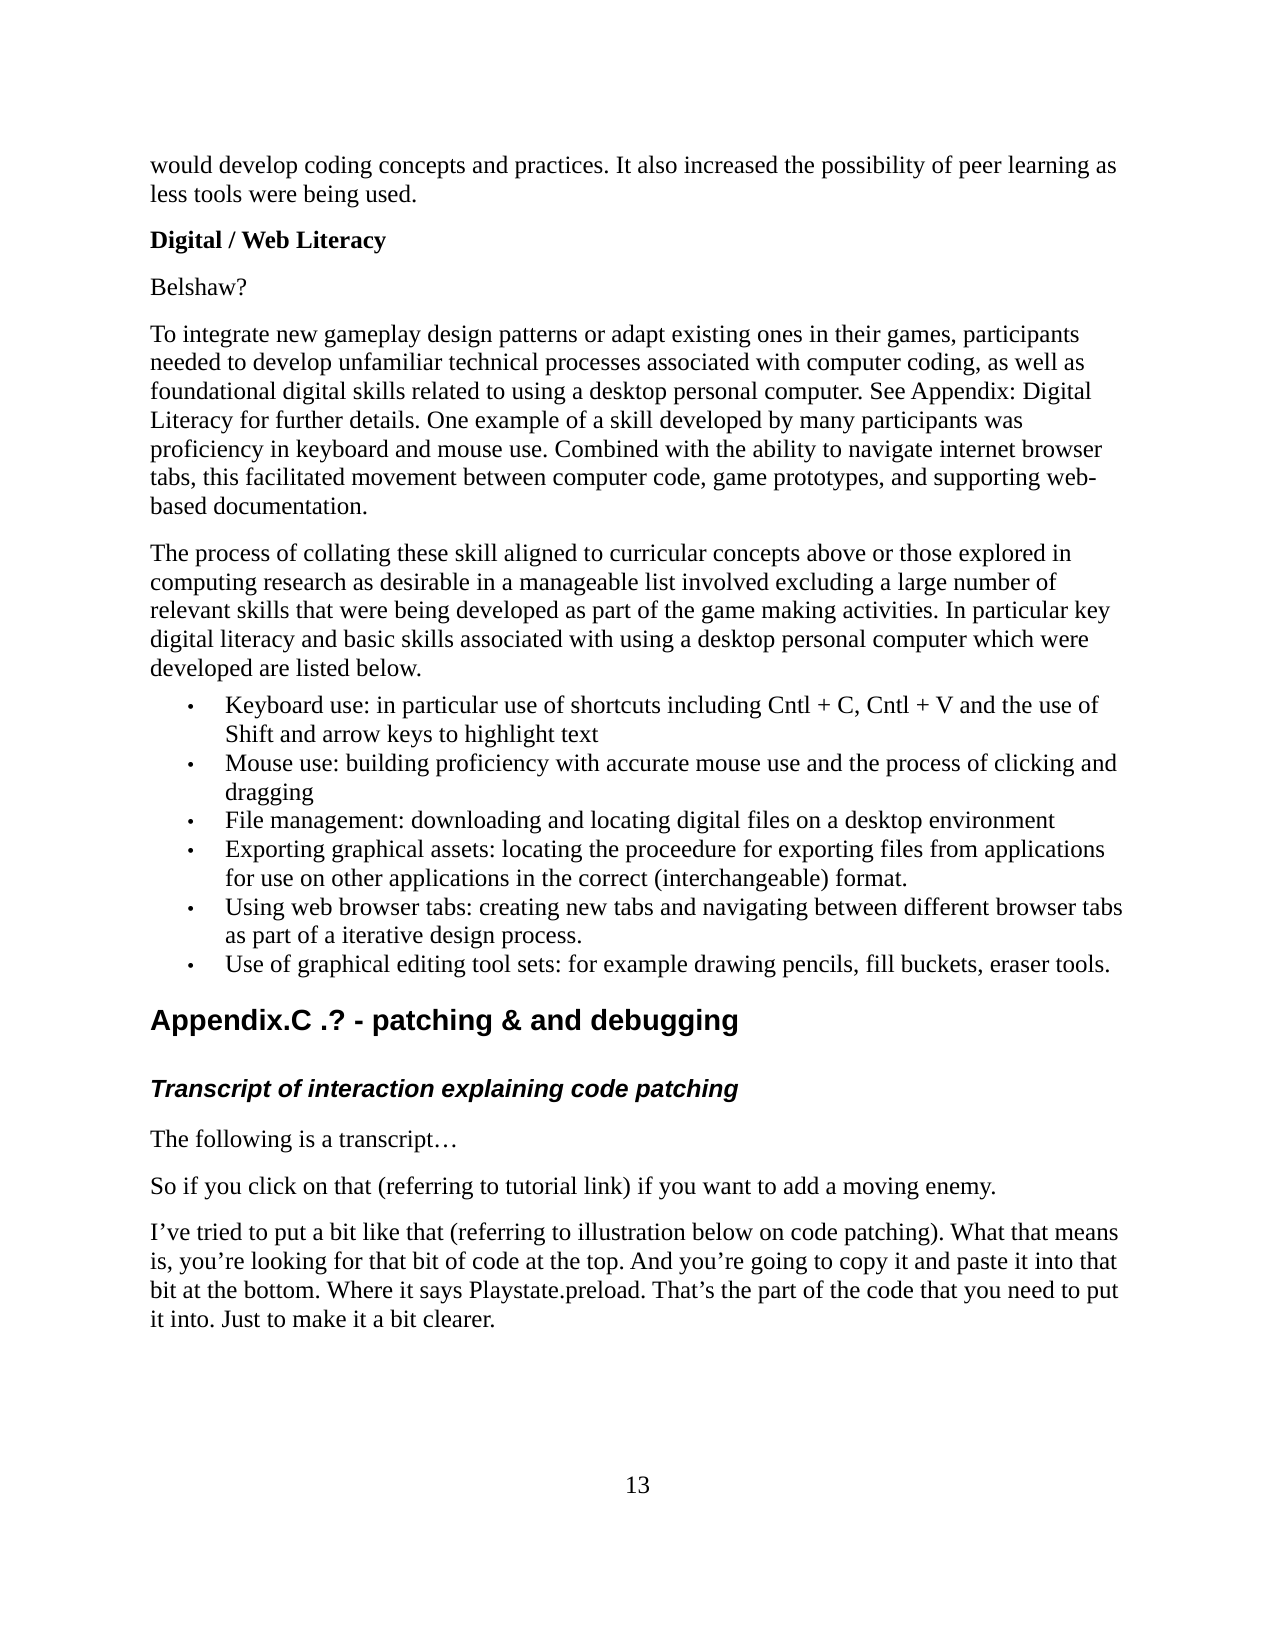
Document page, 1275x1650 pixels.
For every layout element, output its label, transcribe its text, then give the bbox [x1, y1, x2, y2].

subtitle Appendix.C .? - patching & and debugging [150, 1003, 1125, 1037]
list Use of graphical editing tool sets: for example drawing pencils, fill buckets, eraser tools. [187, 949, 1125, 978]
text The following is a transcript… [150, 1124, 1125, 1153]
text Digital / Web Literacy [150, 225, 1125, 254]
text So if you click on that (referring to tutorial link) if you want to add a moving enemy. [150, 1171, 1125, 1199]
list File management: downloading and locating digital files on a desktop environment [187, 806, 1125, 834]
text The process of collating these skill aligned to curricular concepts above or those explored in computing research as desirable in a manageable list involved excluding a large number of relevant skills that were being developed as part of the game making activities. In particular key digital literacy and basic skills associated with using a desktop personal computer which were developed are listed below. [150, 538, 1125, 682]
subtitle Transcript of interaction explaining code patching [150, 1074, 1125, 1103]
list Using web browser tabs: creating new tabs and navigating between different browser tabs as part of a iterative design process. [187, 892, 1125, 949]
list Mouse use: building proficiency with accurate mouse use and the process of clicking and dragging [187, 748, 1125, 806]
list Exporting graphical assets: locating the proceedure for exporting files from applications for use on other applications in the correct (interchangeable) format. [187, 834, 1125, 892]
text Belshaw? [150, 272, 1125, 301]
text would develop coding concepts and practices. It also increased the possibility of peer learning as less tools were being used. [150, 150, 1125, 207]
text I’ve tried to put a bit like that (referring to illustration below on code patching). What that means is, you’re looking for that bit of code at the top. And you’re going to copy it and paste it into that bit at the bottom. Where it says Playstate.preload. That’s the part of the code that you need to put it into. Just to make it a bit clearer. [150, 1217, 1125, 1332]
text To integrate new gameplay design patterns or adapt existing ones in their games, participants needed to develop unfamiliar technical processes associated with computer coding, as well as foundational digital skills related to using a desktop personal computer. See Appendix: Digital Literacy for further details. One example of a skill developed by many participants was proficiency in keyboard and mouse use. Combined with the ability to navigate internet browser tabs, this facilitated movement between computer code, game prototypes, and supporting web-based documentation. [150, 319, 1125, 520]
list Keyboard use: in particular use of shortcuts including Cntl + C, Cntl + V and the use of Shift and arrow keys to highlight text [187, 691, 1125, 748]
